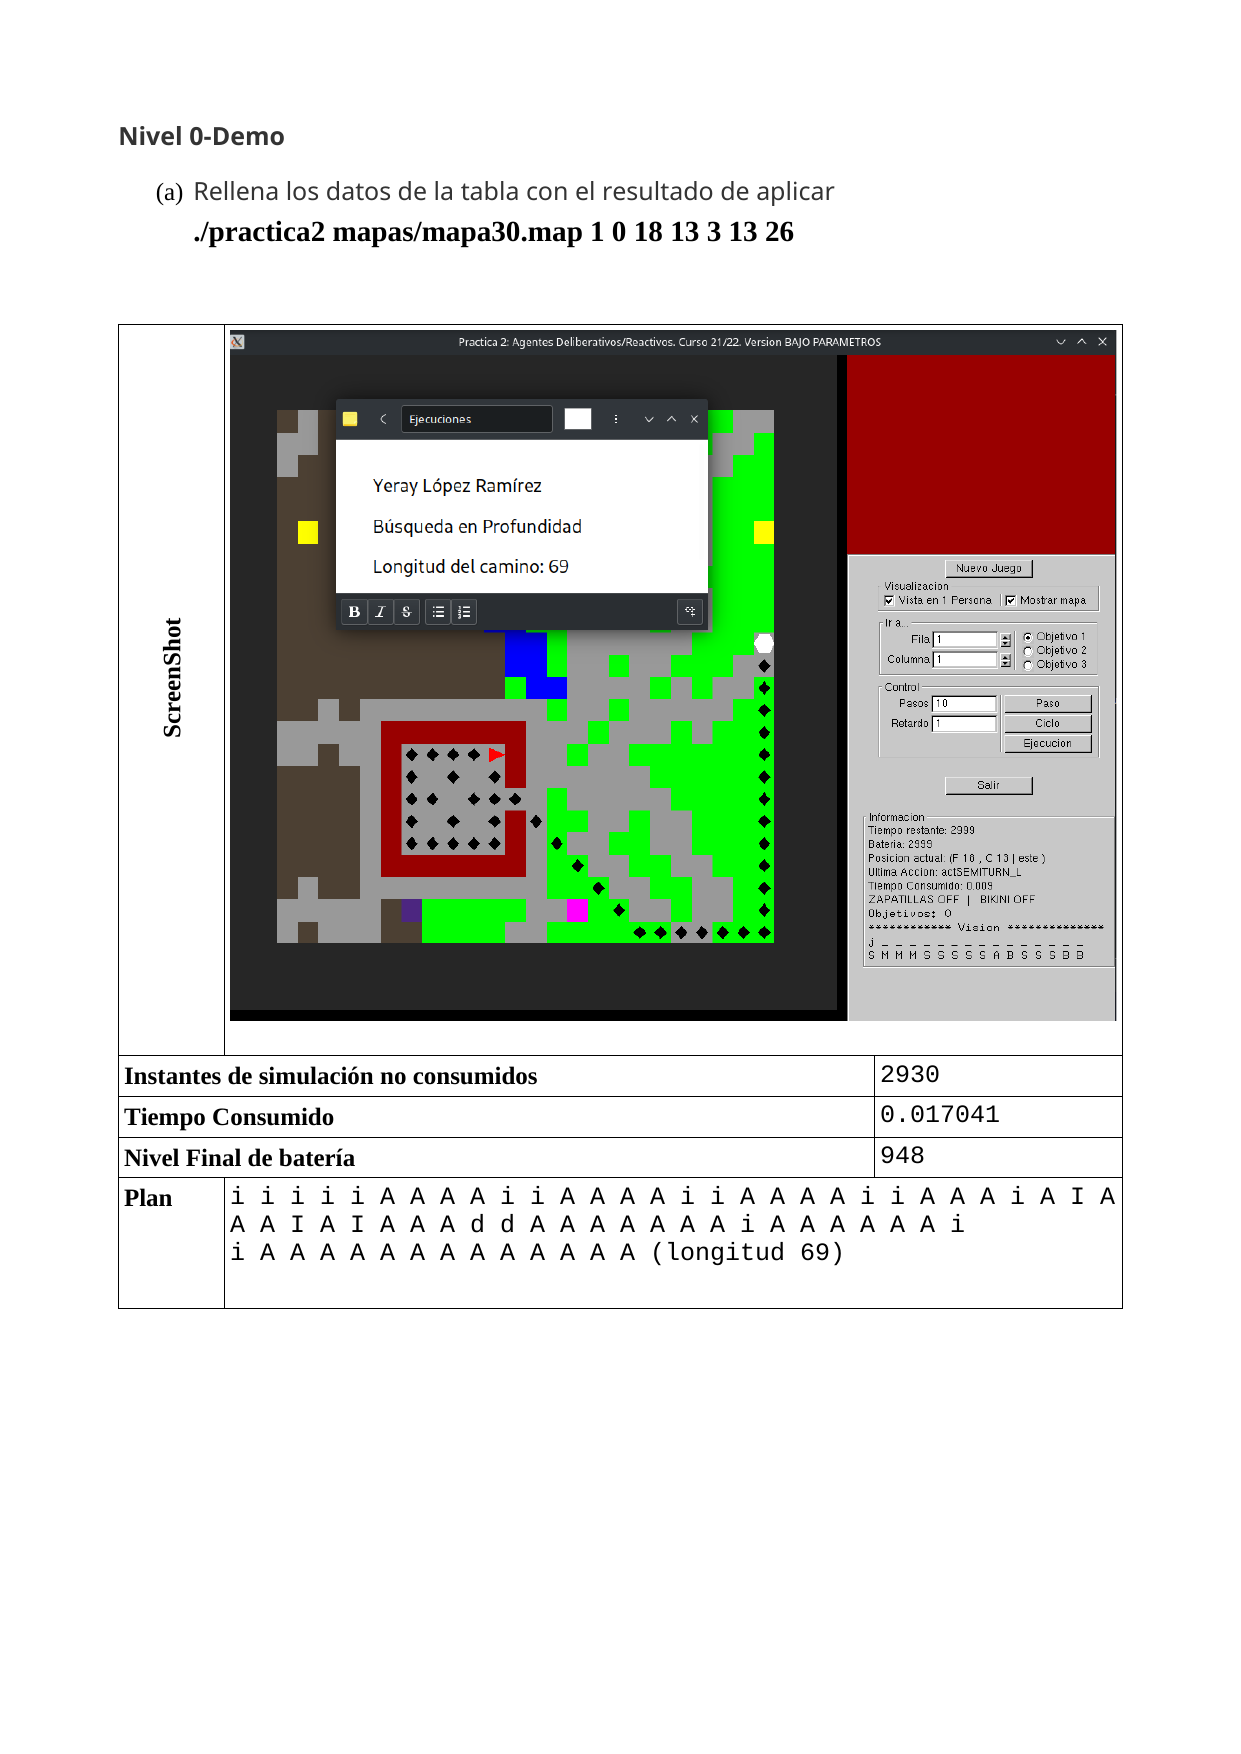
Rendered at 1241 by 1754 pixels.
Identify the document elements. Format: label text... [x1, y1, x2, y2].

table_cell Instantes de simulación no consumidos [119, 1056, 874, 1096]
text Nivel 0-Demo [118, 118, 1122, 152]
table_cell Tiempo Consumido [119, 1097, 874, 1136]
picture [230, 330, 1117, 1021]
table_header ScreenShot [119, 325, 224, 1055]
table_cell Nivel Final de batería [119, 1138, 874, 1177]
table_cell 948 [875, 1138, 1122, 1177]
table_cell Plan [119, 1178, 224, 1308]
table_cell 2930 [875, 1056, 1122, 1096]
table_header [225, 325, 1122, 1055]
list Rellena los datos de la tabla con el resultado de aplicar ./practica2 mapas/mapa30.map 1 0 18 13 3 13 26 [156, 173, 1122, 248]
table_cell 0.017041 [875, 1097, 1122, 1136]
table_cell i i i i i A A A A i i A A A A i i A A A A i i A A A i A I A A A I A I A A A d d A A A A A A A i A A A A A A i i A A A A A A A A A A A A A (longitud 69) [225, 1178, 1122, 1308]
